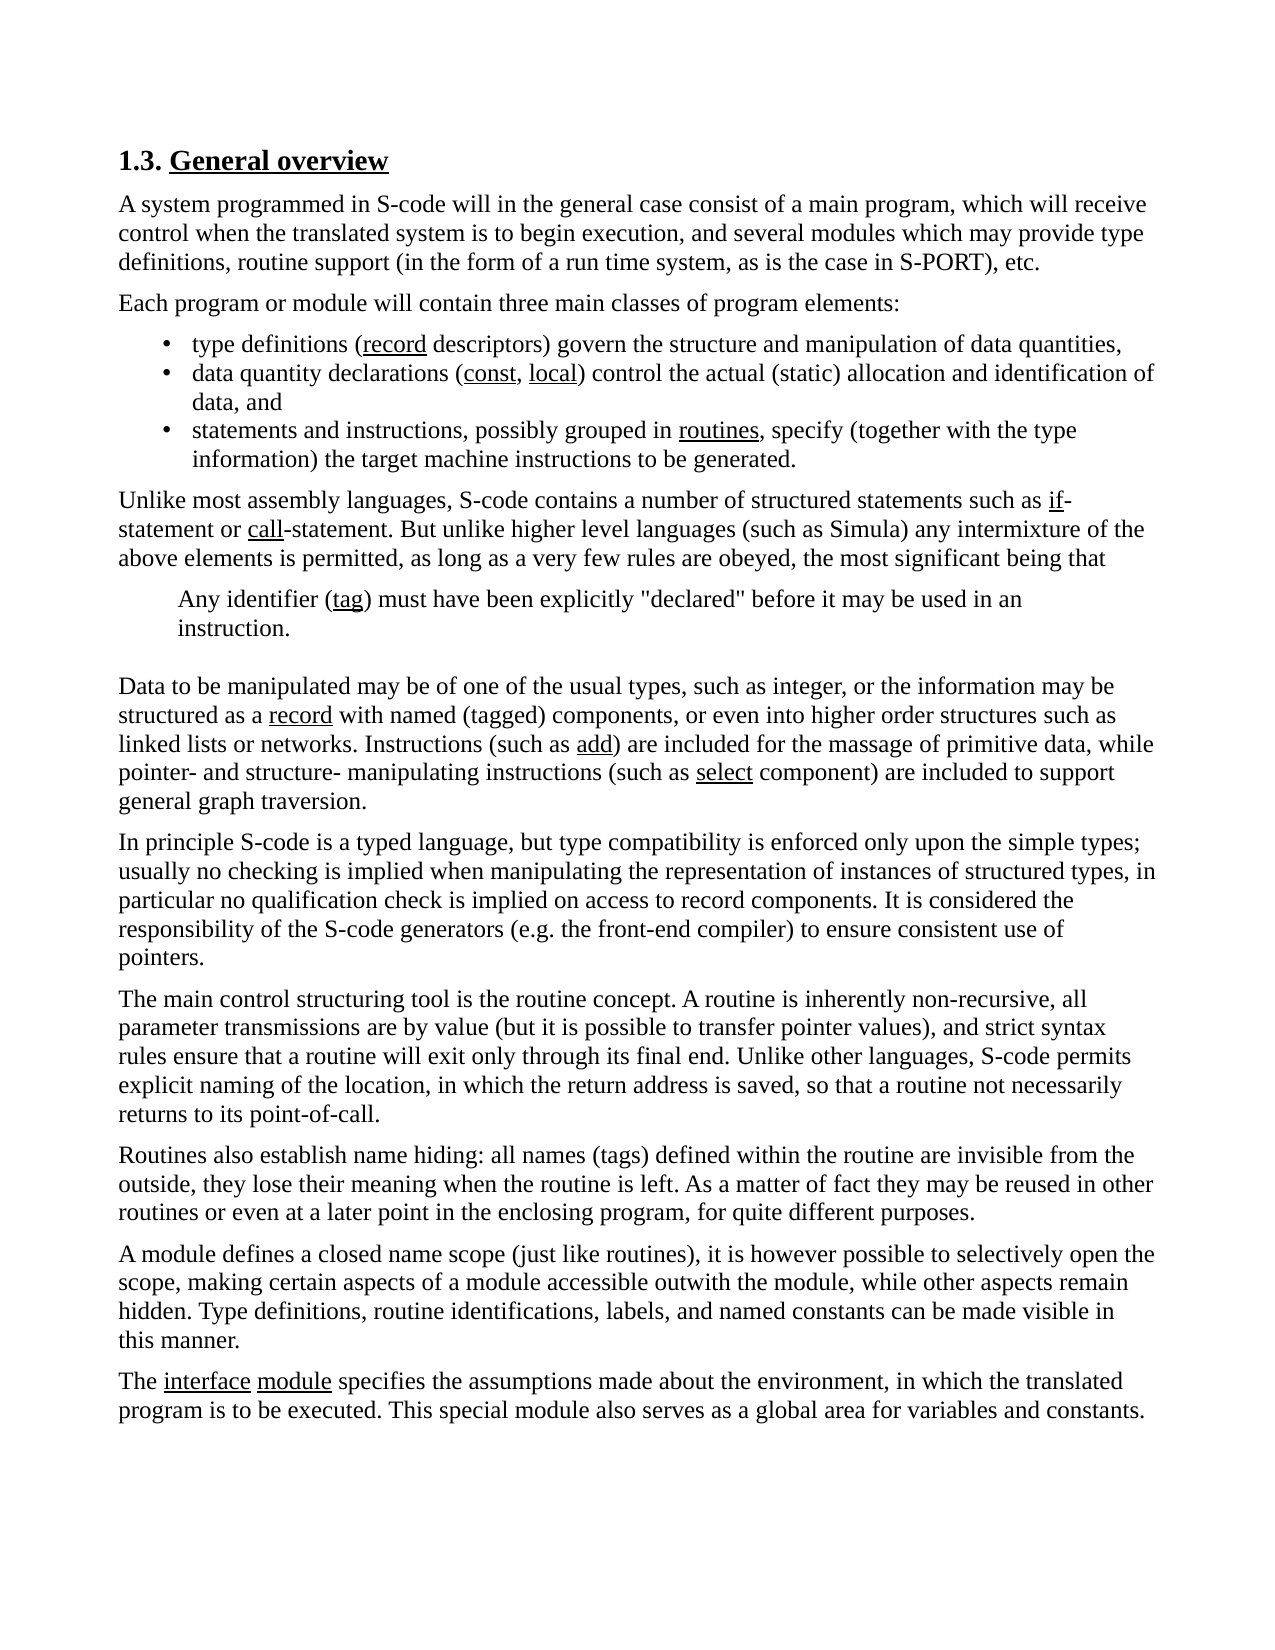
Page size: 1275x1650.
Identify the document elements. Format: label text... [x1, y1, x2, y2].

text Unlike most assembly languages, S-code contains a number of structured statements such as if-statement or call-statement. But unlike higher level languages (such as Simula) any intermixture of the above elements is permitted, as long as a very few rules are obeyed, the most significant being that [118, 485, 1157, 572]
text In principle S-code is a typed language, but type compatibility is enforced only upon the simple types; usually no checking is implied when manipulating the representation of instances of structured types, in particular no qualification check is implied on access to record components. It is considered the responsibility of the S-code generators (e.g. the front-end compiler) to ensure consistent use of pointers. [118, 827, 1157, 971]
subtitle 1.3. General overview [118, 143, 1157, 177]
list statements and instructions, possibly grouped in routines, specify (together with the type information) the target machine instructions to be generated. [162, 415, 1157, 473]
text The interface module specifies the assumptions made about the environment, in which the translated program is to be executed. This special module also serves as a global area for variables and constants. [118, 1366, 1157, 1424]
text Data to be manipulated may be of one of the usual types, such as integer, or the information may be structured as a record with named (tagged) components, or even into higher order structures such as linked lists or networks. Instructions (such as add) are included for the massage of primitive data, while pointer- and structure- manipulating instructions (such as select component) are included to support general graph traversion. [118, 671, 1157, 815]
text The main control structuring tool is the routine concept. A routine is inherently non-recursive, all parameter transmissions are by value (but it is possible to transfer pointer values), and strict syntax rules ensure that a routine will exit only through its final end. Unlike other languages, S-code permits explicit naming of the location, in which the return address is saved, so that a routine not necessarily returns to its point-of-call. [118, 984, 1157, 1127]
list data quantity declarations (const, local) control the actual (static) allocation and identification of data, and [162, 358, 1157, 415]
text Each program or module will contain three main classes of program elements: [118, 288, 1157, 317]
text Routines also establish name hiding: all names (tags) defined within the routine are invisible from the outside, they lose their meaning when the routine is left. As a matter of fact they may be reused in other routines or even at a later point in the enclosing program, for quite different purposes. [118, 1140, 1157, 1226]
text A system programmed in S-code will in the general case consist of a main program, which will receive control when the translated system is to begin execution, and several modules which may provide type definitions, routine support (in the form of a run time system, as is the case in S-PORT), etc. [118, 189, 1157, 275]
text Any identifier (tag) must have been explicitly "declared" before it may be used in an instruction. [177, 584, 1098, 642]
list type definitions (record descriptors) govern the structure and manipulation of data quantities, [162, 329, 1157, 358]
text A module defines a closed name scope (just like routines), it is however possible to selectively open the scope, making certain aspects of a module accessible outwith the module, while other aspects remain hidden. Type definitions, routine identifications, labels, and named constants can be made visible in this manner. [118, 1239, 1157, 1354]
